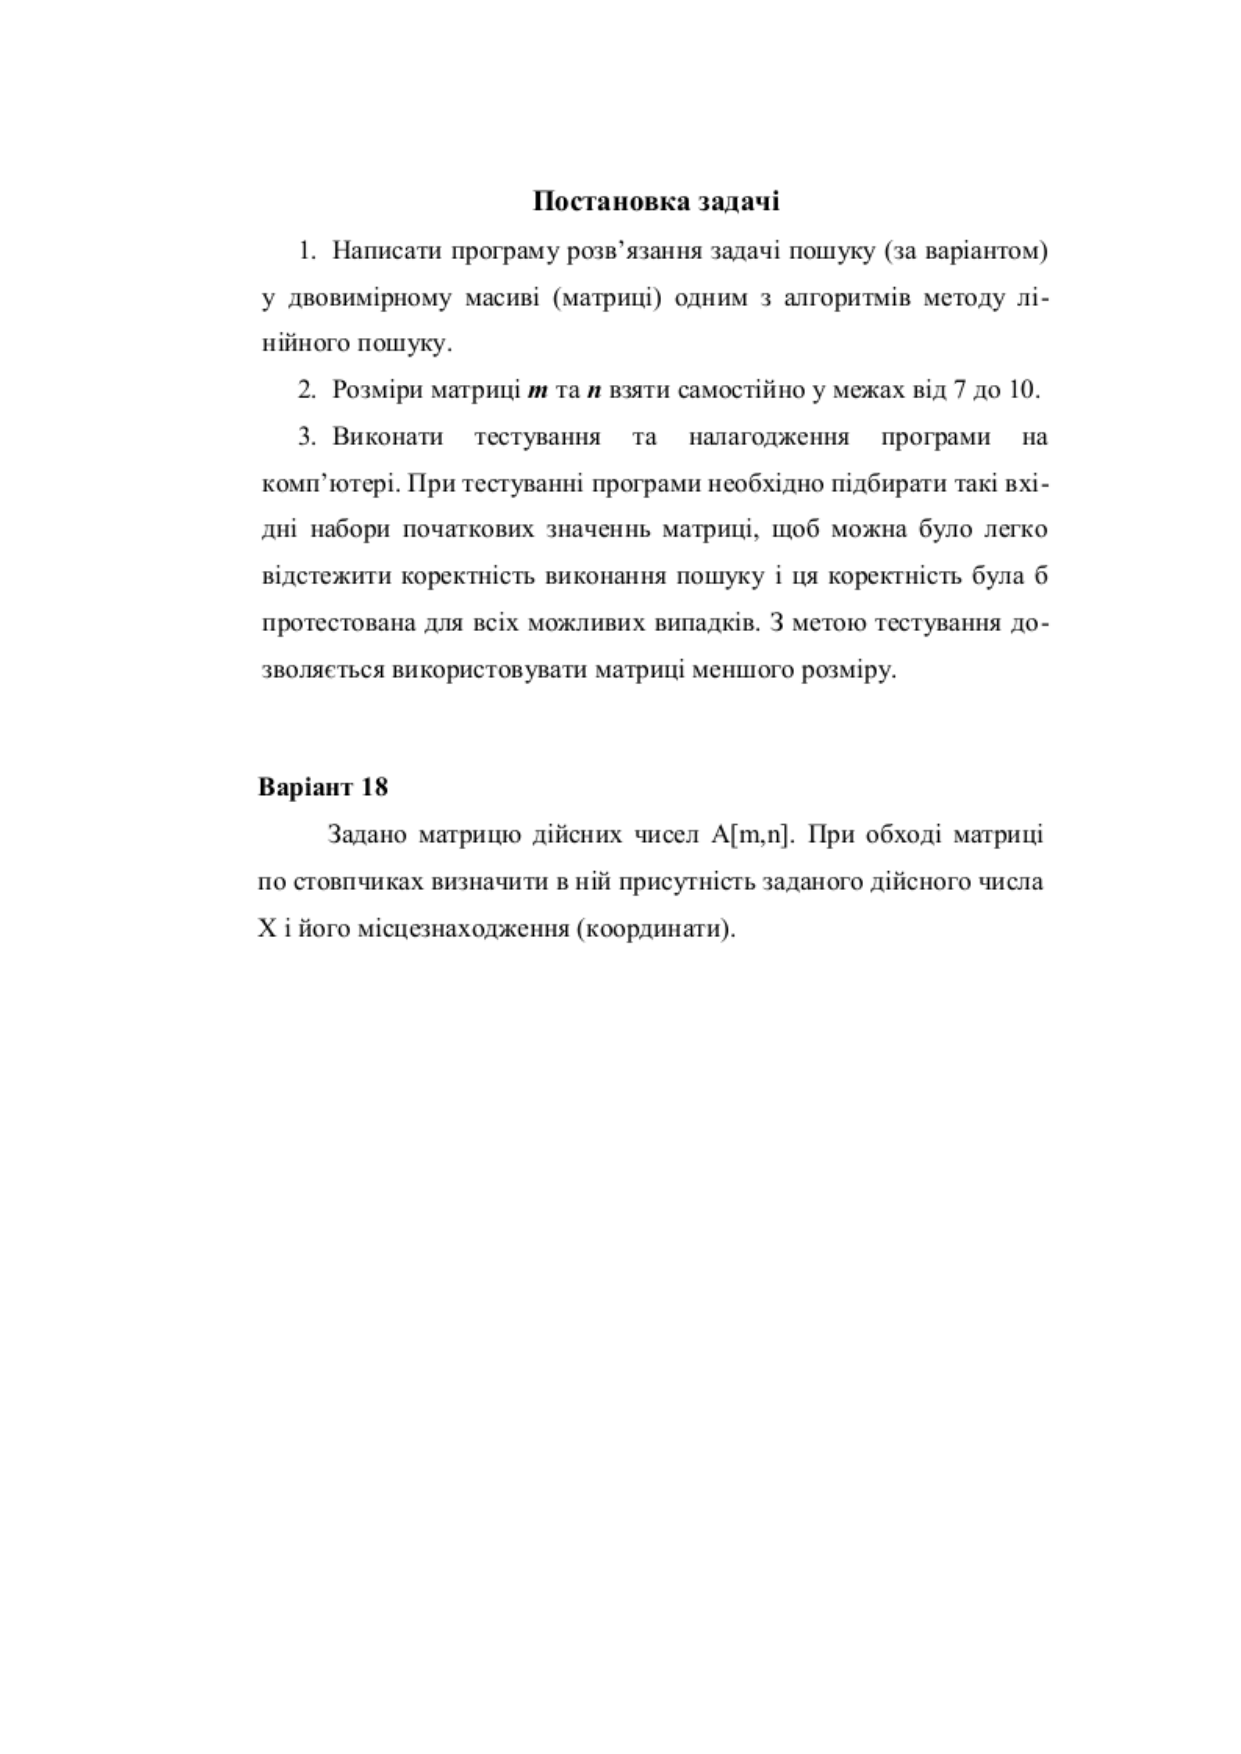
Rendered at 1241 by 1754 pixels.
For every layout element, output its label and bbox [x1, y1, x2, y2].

picture [214, 733, 1085, 962]
picture [223, 148, 1077, 695]
